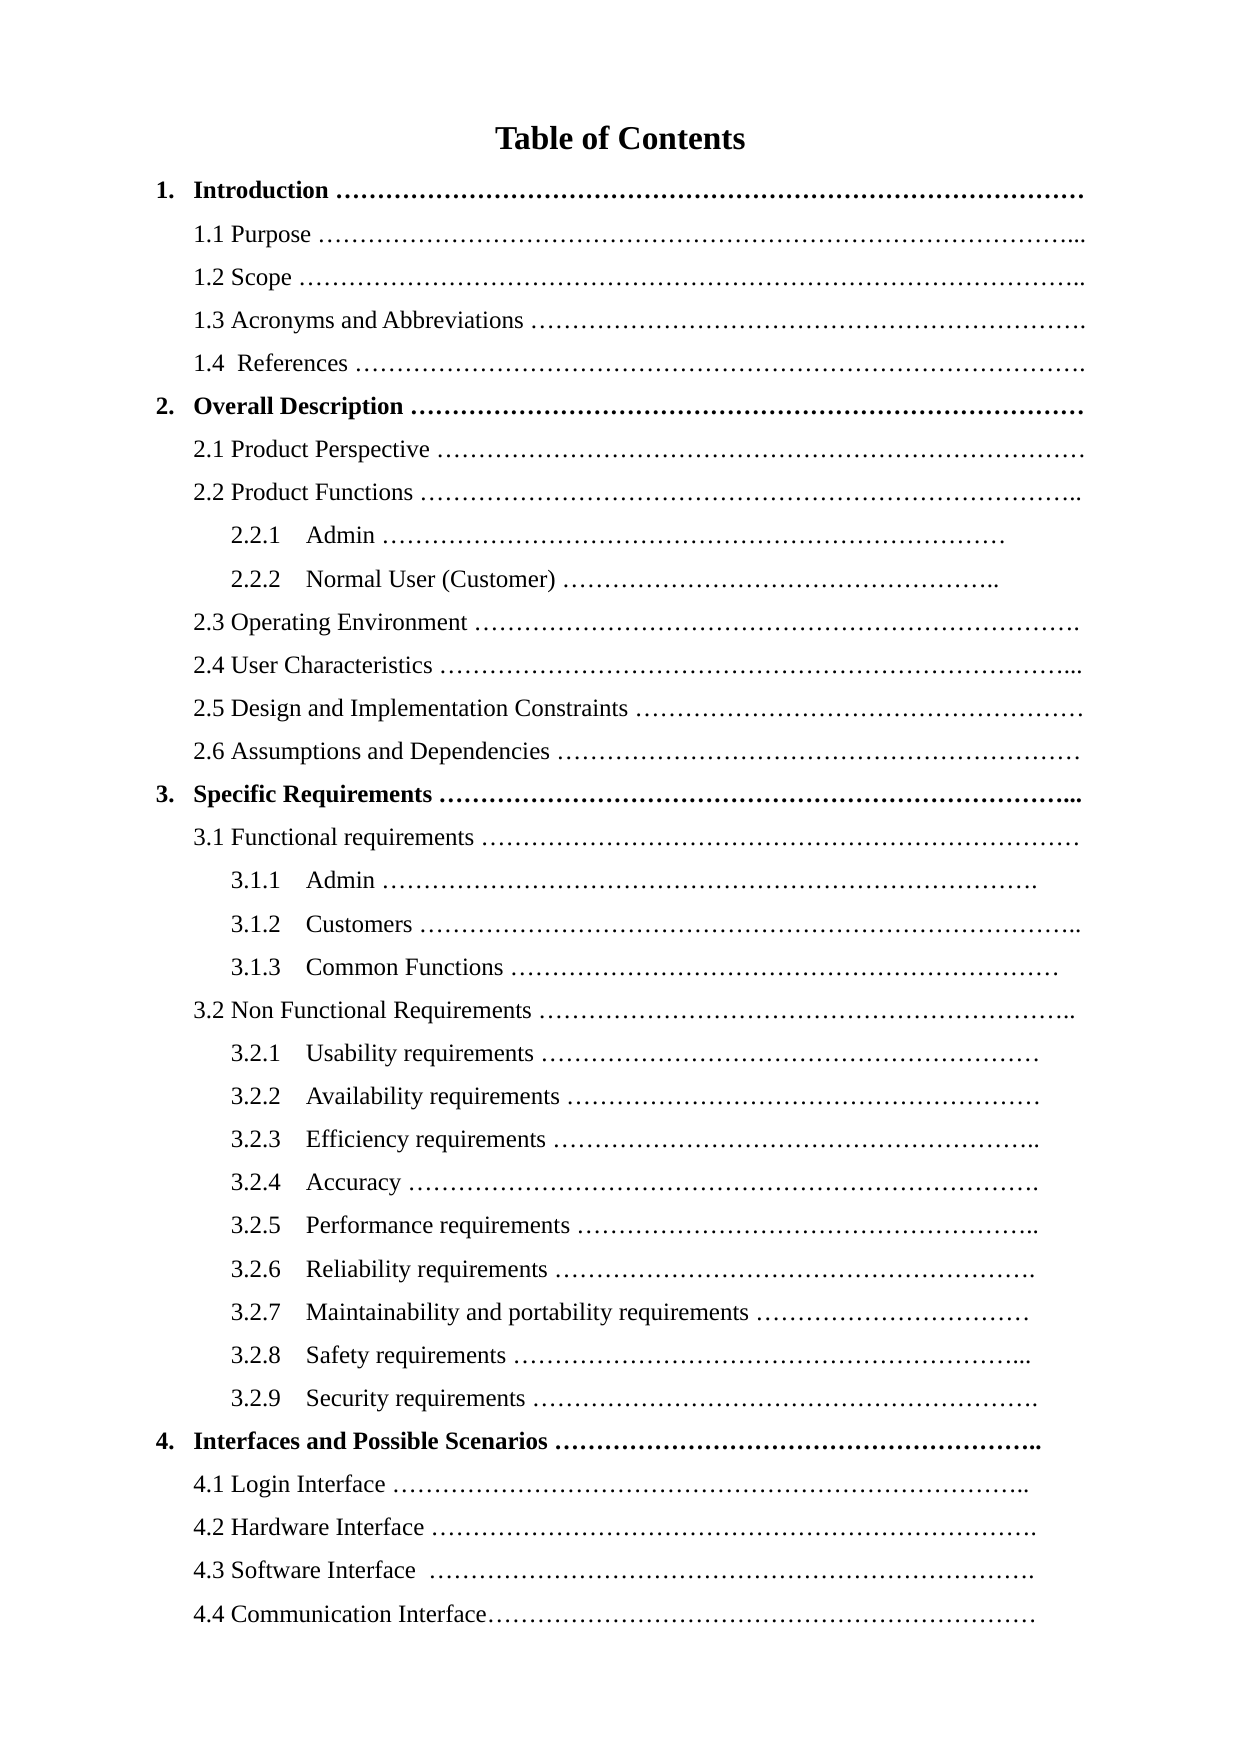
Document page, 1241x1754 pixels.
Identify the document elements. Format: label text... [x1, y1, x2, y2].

list Interfaces and Possible Scenarios ………………………………………………….. [156, 1426, 1122, 1455]
list Common Functions ………………………………………………………… [231, 952, 1122, 981]
list Availability requirements ………………………………………………… [231, 1081, 1122, 1110]
list Scope ………………………………………………………………………………….. [193, 262, 1122, 291]
list Design and Implementation Constraints ……………………………………………… [193, 693, 1122, 722]
list Hardware Interface ………………………………………………………………. [193, 1512, 1122, 1541]
list Acronyms and Abbreviations …………………………………………………………. [193, 305, 1122, 334]
list Product Perspective …………………………………………………………………… [193, 434, 1122, 463]
list Reliability requirements …………………………………………………. [231, 1254, 1122, 1282]
list Non Functional Requirements ……………………………………………………….. [193, 995, 1122, 1024]
list Performance requirements ……………………………………………….. [231, 1211, 1122, 1239]
list References ……………………………………………………………………………. [193, 348, 1122, 377]
text Table of Contents [118, 118, 1122, 156]
list Usability requirements …………………………………………………… [231, 1038, 1122, 1067]
list Normal User (Customer) …………………………………………….. [231, 564, 1122, 592]
list Maintainability and portability requirements …………………………… [231, 1297, 1122, 1326]
list Operating Environment ………………………………………………………………. [193, 607, 1122, 636]
list Customers …………………………………………………………………….. [231, 909, 1122, 937]
list User Characteristics …………………………………………………………………... [193, 650, 1122, 679]
list Admin ………………………………………………………………… [231, 521, 1122, 549]
list Safety requirements ……………………………………………………... [231, 1340, 1122, 1369]
list Overall Description ……………………………………………………………………… [156, 391, 1122, 420]
list Specific Requirements …………………………………………………………………... [156, 779, 1122, 808]
list Admin ……………………………………………………………………. [231, 866, 1122, 894]
list Login Interface ………………………………………………………………….. [193, 1469, 1122, 1498]
list Introduction ……………………………………………………………………………… [156, 176, 1122, 204]
list Communication Interface………………………………………………………… [193, 1599, 1122, 1627]
list Security requirements ……………………………………………………. [231, 1383, 1122, 1412]
list Assumptions and Dependencies ……………………………………………………… [193, 736, 1122, 765]
list Purpose ………………………………………………………………………………... [193, 219, 1122, 247]
list Software Interface ………………………………………………………………. [193, 1556, 1122, 1584]
list Efficiency requirements ………………………………………………….. [231, 1124, 1122, 1153]
list Functional requirements ……………………………………………………………… [193, 822, 1122, 851]
list Accuracy …………………………………………………………………. [231, 1167, 1122, 1196]
list Product Functions …………………………………………………………………….. [193, 477, 1122, 506]
